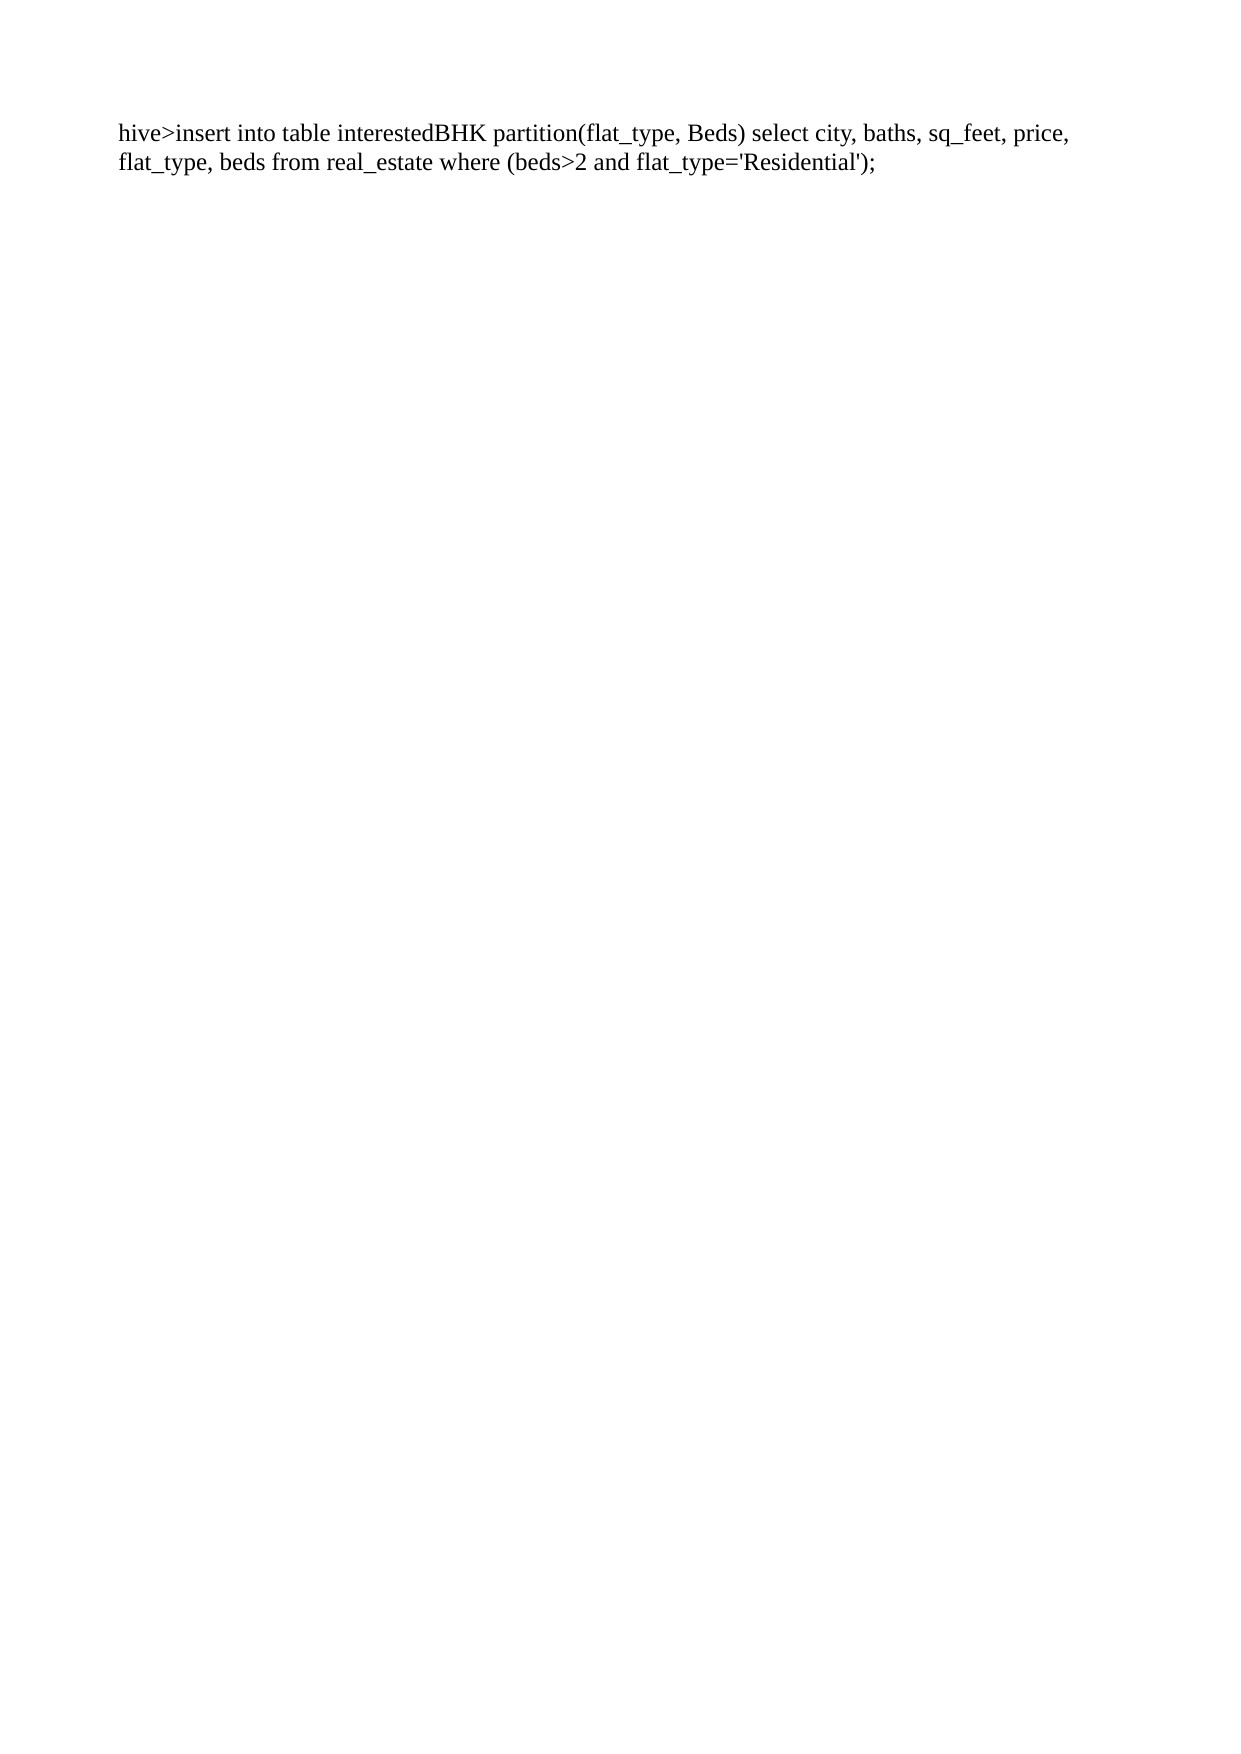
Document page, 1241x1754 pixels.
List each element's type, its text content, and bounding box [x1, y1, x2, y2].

text hive>insert into table interestedBHK partition(flat_type, Beds) select city, baths, sq_feet, price, flat_type, beds from real_estate where (beds>2 and flat_type='Residential'); [118, 118, 1122, 176]
